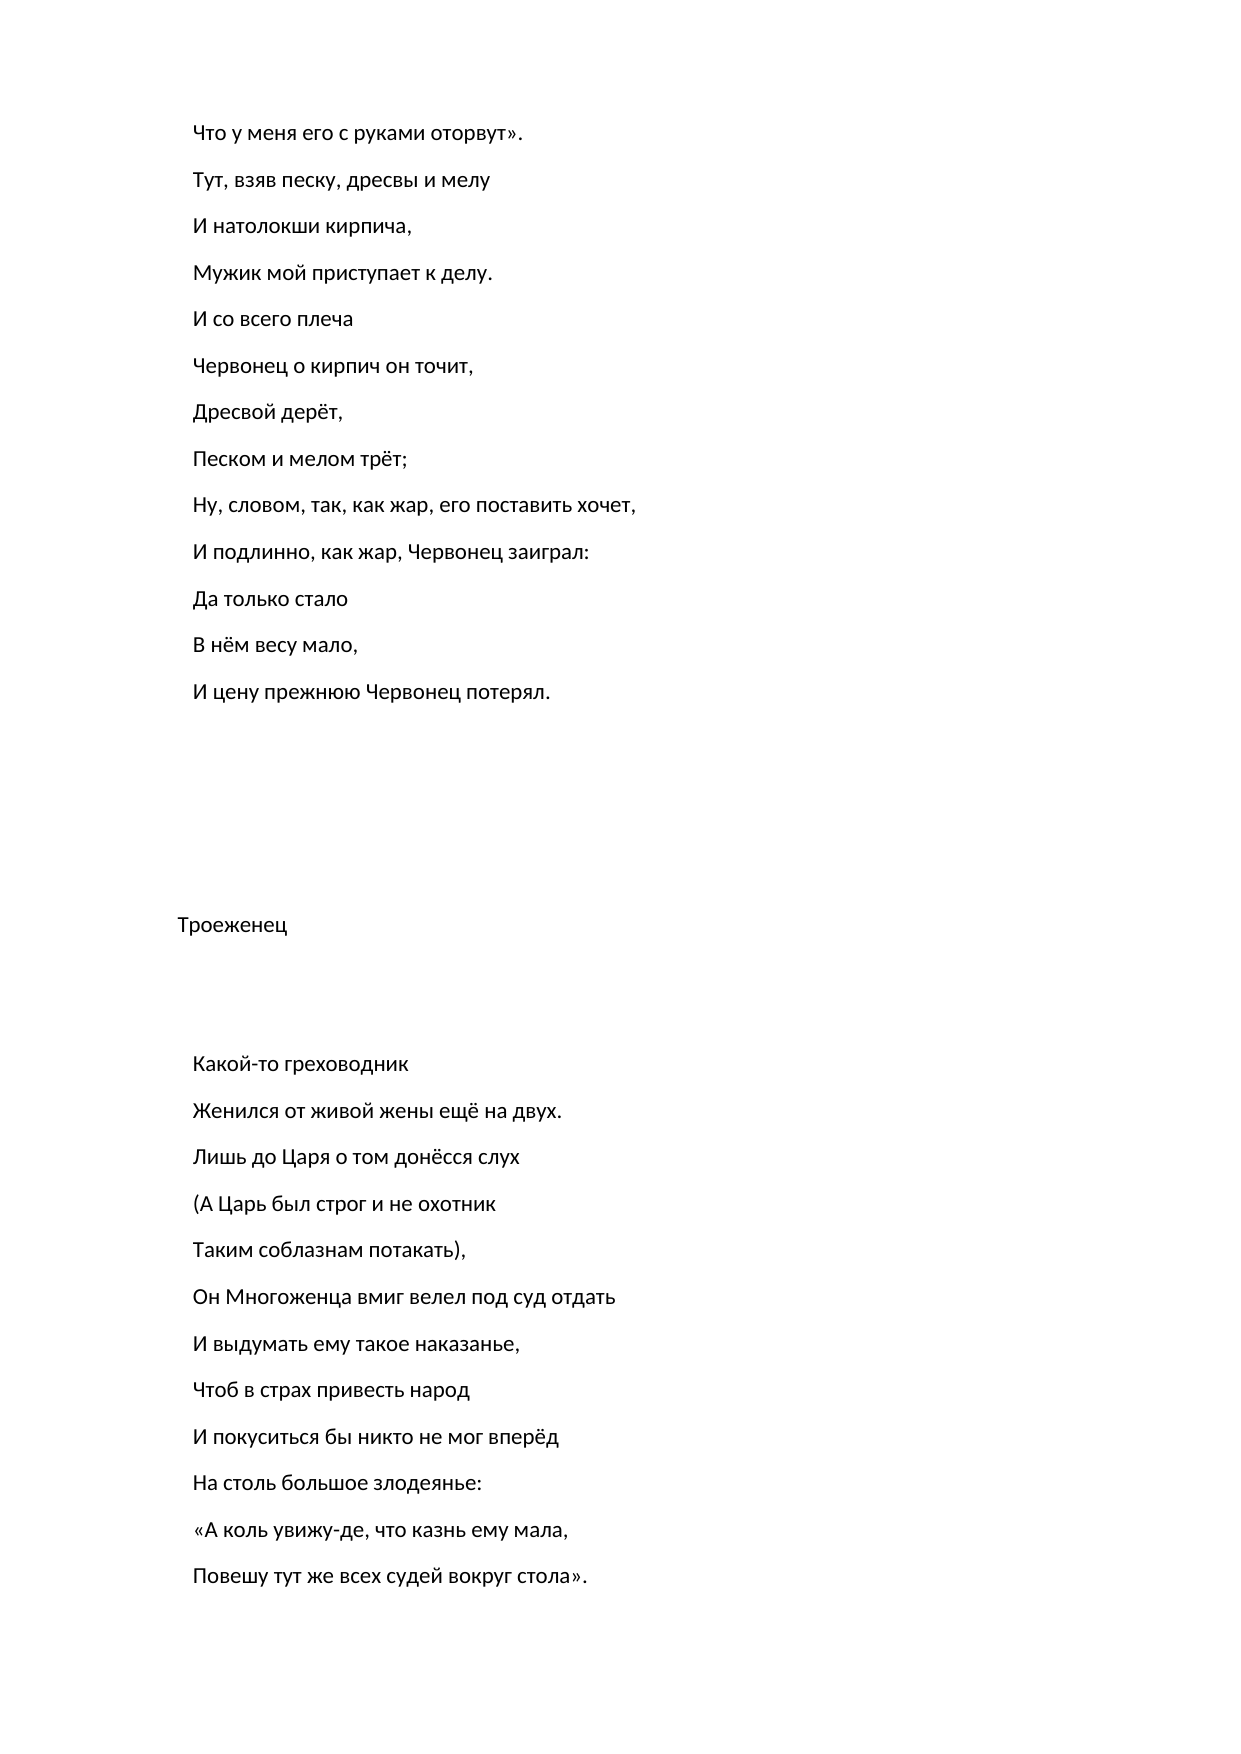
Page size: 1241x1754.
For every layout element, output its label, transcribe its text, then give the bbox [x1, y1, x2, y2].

text И со всего плеча [177, 304, 1152, 332]
text Чтоб в страх привесть народ [177, 1375, 1152, 1403]
text Лишь до Царя о том донёсся слух [177, 1142, 1152, 1171]
text Тут, взяв песку, дресвы и мелу [177, 165, 1152, 193]
text Повешу тут же всех судей вокруг стола». [177, 1562, 1152, 1589]
text На столь большое злодеянье: [177, 1468, 1152, 1496]
text (А Царь был строг и не охотник [177, 1189, 1152, 1217]
text «А коль увижу-де, что казнь ему мала, [177, 1515, 1152, 1543]
text Какой-то греховодник [177, 1049, 1152, 1077]
text Таким соблазнам потакать), [177, 1236, 1152, 1264]
text И цену прежнюю Червонец потерял. [177, 677, 1152, 705]
text Ну, словом, так, как жар, его поставить хочет, [177, 491, 1152, 519]
text Да только стало [177, 584, 1152, 612]
text И натолокши кирпича, [177, 211, 1152, 239]
text И покуситься бы никто не мог вперёд [177, 1422, 1152, 1450]
text Женился от живой жены ещё на двух. [177, 1096, 1152, 1124]
text Что у меня его с руками оторвут». [177, 118, 1152, 146]
text Дресвой дерёт, [177, 397, 1152, 426]
text В нём весу мало, [177, 630, 1152, 658]
text И выдумать ему такое наказанье, [177, 1329, 1152, 1357]
text И подлинно, как жар, Червонец заиграл: [177, 537, 1152, 565]
text Мужик мой приступает к делу. [177, 258, 1152, 286]
text Троеженец [177, 910, 1152, 938]
text Червонец о кирпич он точит, [177, 351, 1152, 379]
text Он Многоженца вмиг велел под суд отдать [177, 1282, 1152, 1310]
text Песком и мелом трёт; [177, 444, 1152, 472]
